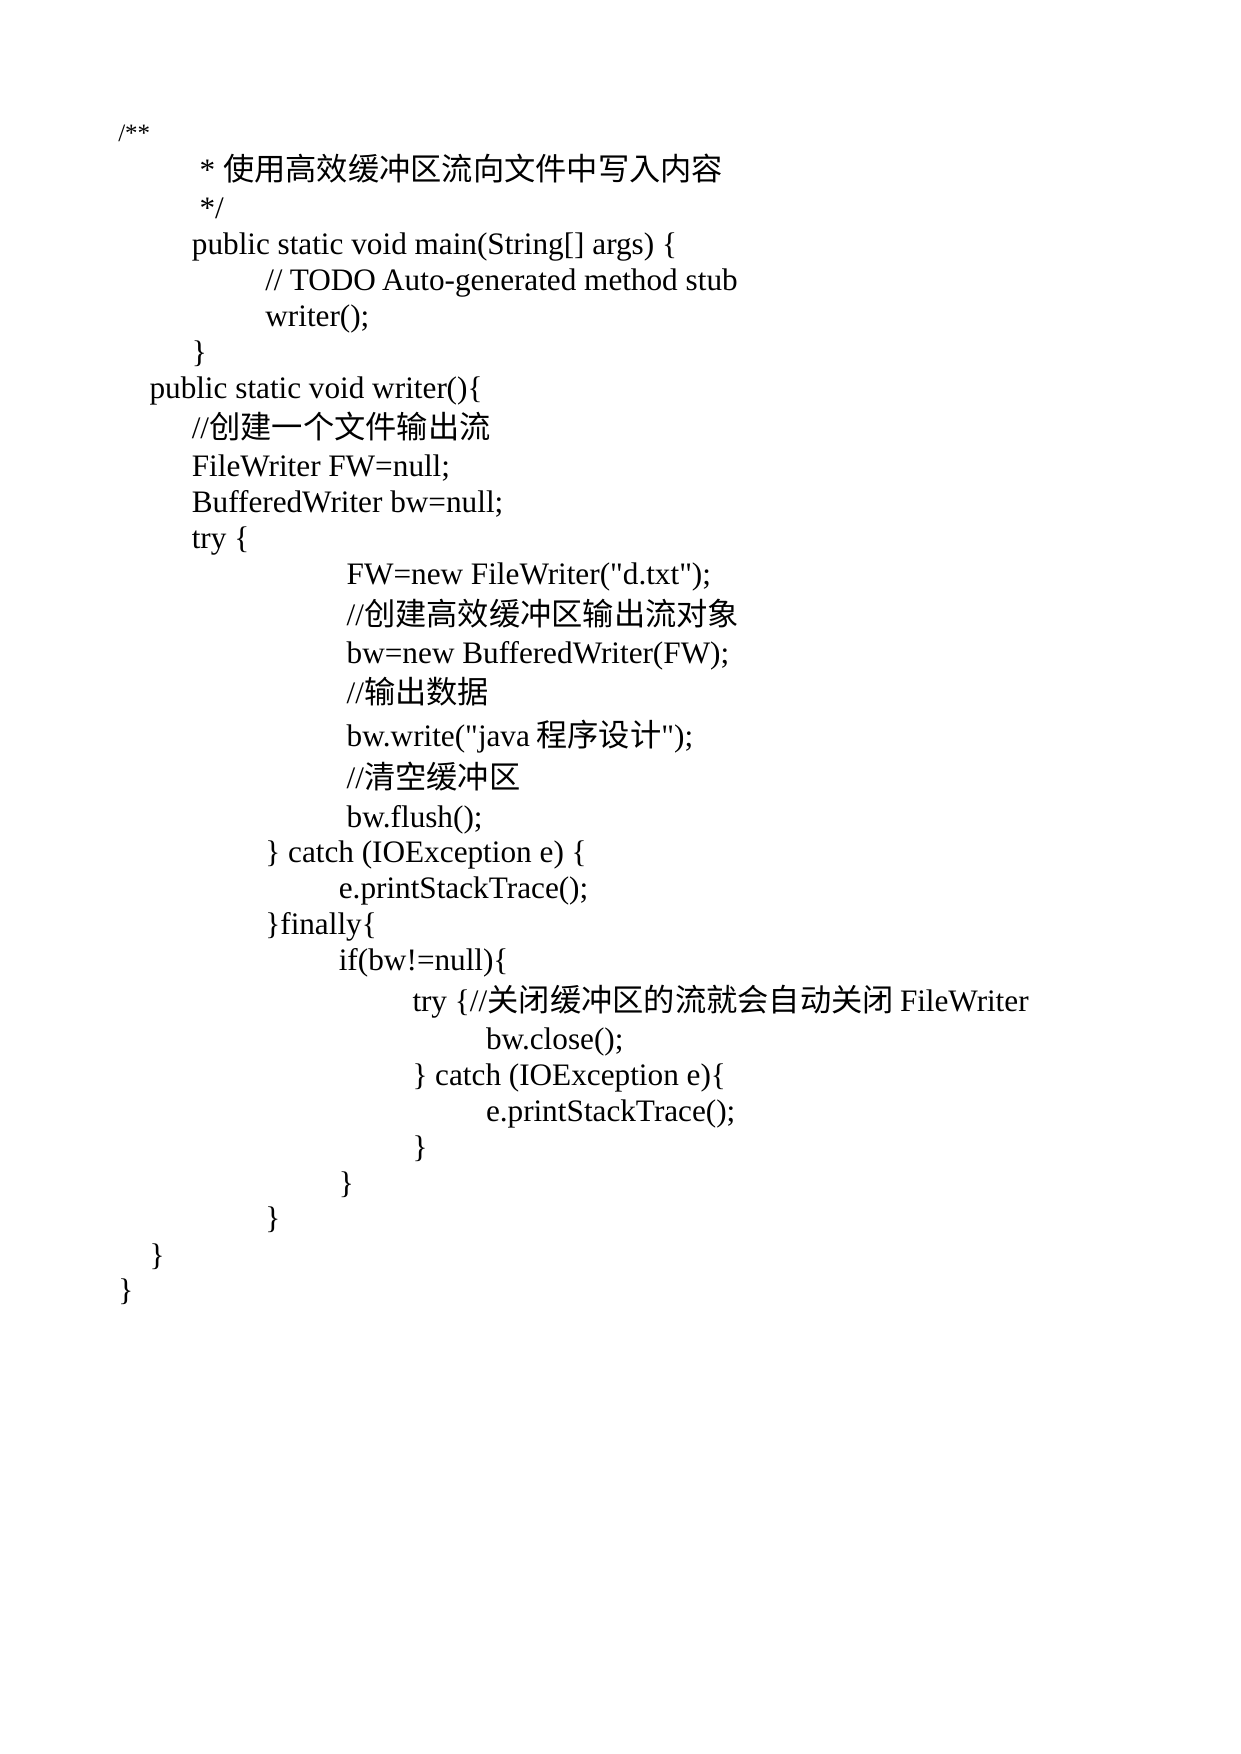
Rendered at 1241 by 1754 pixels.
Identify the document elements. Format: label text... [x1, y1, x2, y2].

text } [118, 1200, 1122, 1236]
text FileWriter FW=null; [118, 448, 1122, 484]
text //创建高效缓冲区输出流对象 [118, 591, 1122, 634]
text bw.flush(); [118, 798, 1122, 834]
text FW=new FileWriter("d.txt"); [118, 556, 1122, 591]
text } [118, 333, 1122, 369]
text */ [118, 189, 1122, 225]
text //清空缓冲区 [118, 755, 1122, 798]
text try {//关闭缓冲区的流就会自动关闭FileWriter [118, 977, 1122, 1020]
text bw.close(); [118, 1020, 1122, 1056]
text e.printStackTrace(); [118, 1092, 1122, 1128]
text BufferedWriter bw=null; [118, 484, 1122, 519]
text } [118, 1236, 1122, 1272]
text //输出数据 [118, 670, 1122, 713]
text if(bw!=null){ [118, 942, 1122, 977]
text bw=new BufferedWriter(FW); [118, 634, 1122, 670]
text //创建一个文件输出流 [118, 405, 1122, 448]
text /** [118, 118, 1122, 147]
text public static void main(String[] args) { [118, 225, 1122, 261]
text public static void writer(){ [118, 369, 1122, 405]
text // TODO Auto-generated method stub [118, 261, 1122, 297]
text writer(); [118, 297, 1122, 333]
text e.printStackTrace(); [118, 870, 1122, 906]
text bw.write("java程序设计"); [118, 713, 1122, 755]
text * 使用高效缓冲区流向文件中写入内容 [118, 147, 1122, 189]
text } catch (IOException e) { [118, 834, 1122, 870]
text } [118, 1272, 1122, 1308]
text } [118, 1164, 1122, 1200]
text } [118, 1128, 1122, 1164]
text try { [118, 519, 1122, 556]
text } catch (IOException e){ [118, 1056, 1122, 1092]
text }finally{ [118, 906, 1122, 942]
